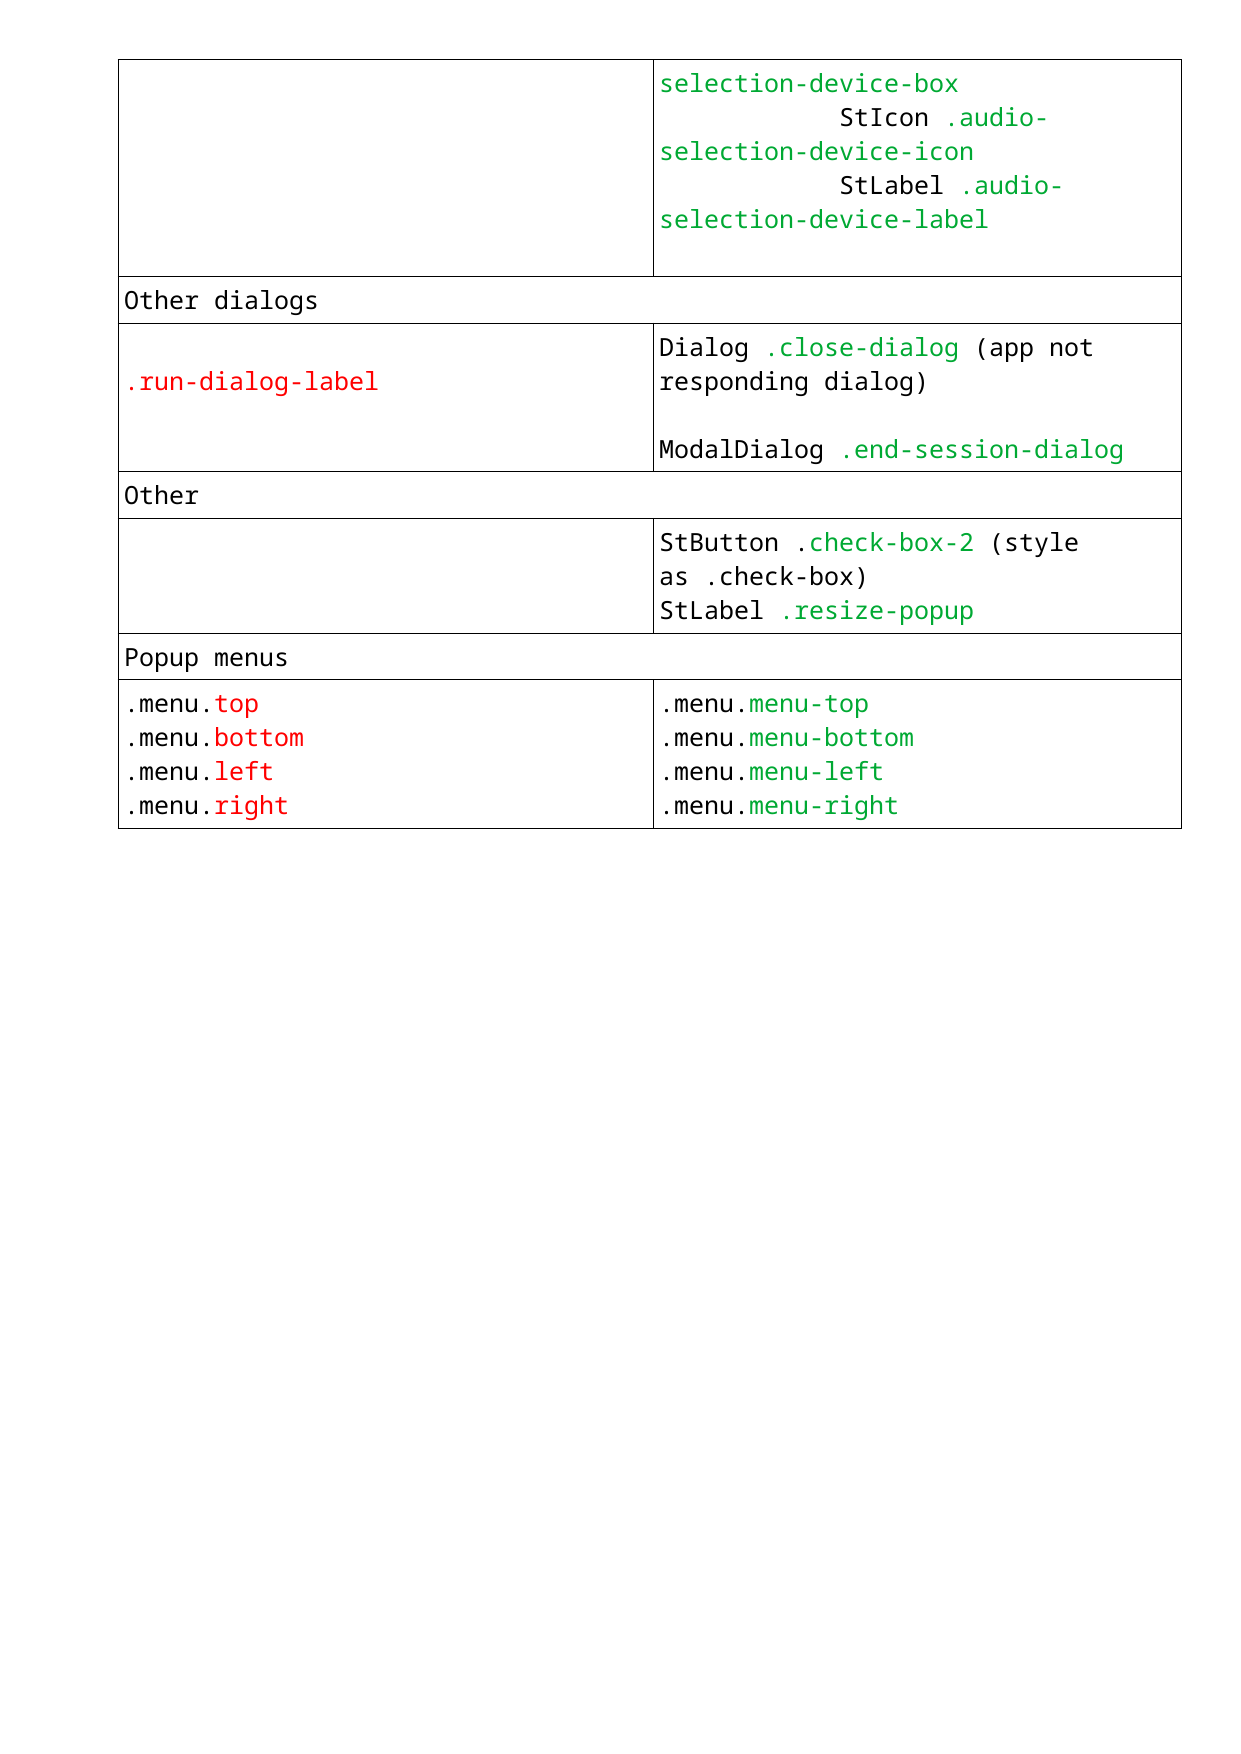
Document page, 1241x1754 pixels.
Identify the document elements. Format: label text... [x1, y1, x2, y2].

table_cell Other [119, 472, 1181, 518]
table_cell Other dialogs [119, 277, 1181, 322]
table_cell [119, 519, 653, 632]
table_cell StButton .check-box-2 (style as .check-box) StLabel .resize-popup [654, 519, 1181, 632]
table_cell .run-dialog-label [119, 324, 653, 471]
table_cell Dialog .close-dialog (app not responding dialog) ModalDialog .end-session-dialog [654, 324, 1181, 471]
table_cell [119, 60, 653, 276]
table_cell .menu.menu-top .menu.menu-bottom .menu.menu-left .menu.menu-right [654, 680, 1181, 828]
table_cell .menu.top .menu.bottom .menu.left .menu.right [119, 680, 653, 828]
table_cell selection-device-box StIcon .audio-selection-device-icon StLabel .audio-selection-device-label [654, 60, 1181, 276]
table_cell Popup menus [119, 634, 1181, 679]
